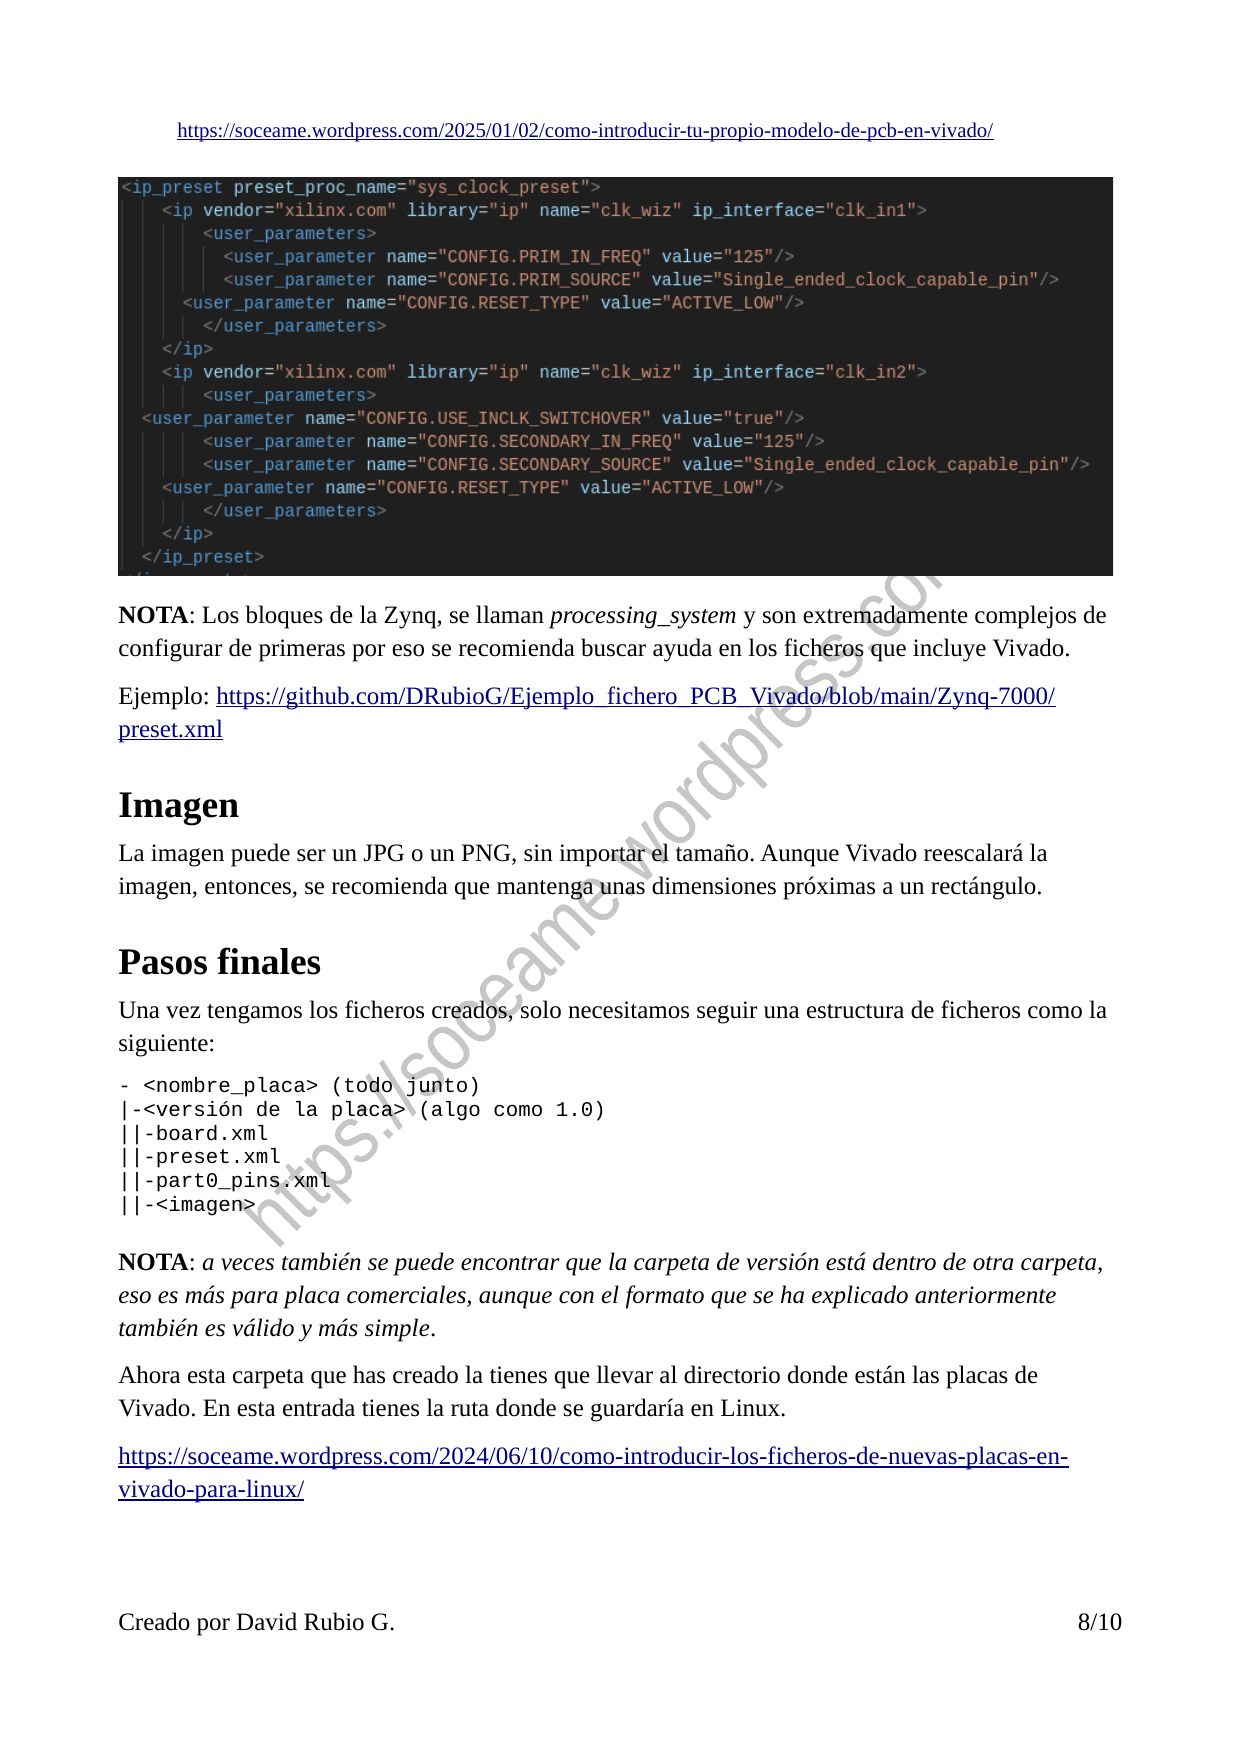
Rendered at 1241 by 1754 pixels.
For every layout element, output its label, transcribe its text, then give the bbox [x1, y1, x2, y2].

text - <nombre_placa> (todo junto) [407, 1076, 1122, 1099]
text - <nombre_placa> (todo junto) [118, 1076, 378, 1099]
text ||-part0_pins.xml [118, 1170, 309, 1194]
text [317, 1152, 344, 1170]
text Una vez tengamos los ficheros creados, solo necesitamos seguir una estructura de ficheros como la siguiente: [118, 995, 1122, 1057]
text [333, 1146, 1122, 1170]
text - <nombre_placa> (todo junto) [372, 1076, 400, 1099]
text Ejemplo: https://github.com/DRubioG/Ejemplo_fichero_PCB_Vivado/blob/main/Zynq-7000/preset.xml [761, 681, 1122, 742]
text https://soceame.wordpress.com/2024/06/10/como-introducir-los-ficheros-de-nuevas-placas-en-vivado-para-linux/ [118, 1441, 1122, 1503]
text Ejemplo: https://github.com/DRubioG/Ejemplo_fichero_PCB_Vivado/blob/main/Zynq-7000/preset.xml [118, 681, 805, 742]
picture [118, 177, 1114, 576]
text Ahora esta carpeta que has creado la tienes que llevar al directorio donde están las placas de Vivado. En esta entrada tienes la ruta donde se guardaría en Linux. [118, 1361, 1122, 1422]
text [341, 1123, 1122, 1146]
text La imagen puede ser un JPG o un PNG, sin importar el tamaño. Aunque Vivado reescalará la imagen, entonces, se recomienda que mantenga unas dimensiones próximas a un rectángulo. [118, 838, 1122, 899]
subtitle Imagen [118, 782, 1122, 825]
text ||-part0_pins.xml [300, 1170, 335, 1194]
text ||-preset.xml [118, 1146, 317, 1170]
text NOTA: Los bloques de la Zynq, se llaman processing_system y son extremadamente complejos de configurar de primeras por eso se recomienda buscar ayuda en los ficheros que incluye Vivado. [118, 600, 1122, 662]
text [293, 1194, 1122, 1217]
subtitle Pasos finales [118, 939, 1122, 982]
text |-<versión de la placa> (algo como 1.0) [118, 1099, 393, 1123]
text ||-board.xml [118, 1123, 341, 1146]
text ||-<imagen> [118, 1194, 305, 1217]
text ||-part0_pins.xml [338, 1170, 1122, 1194]
text |-<versión de la placa> (algo como 1.0) [387, 1099, 1122, 1123]
text NOTA: a veces también se puede encontrar que la carpeta de versión está dentro de otra carpeta, eso es más para placa comerciales, aunque con el formato que se ha explicado anteriormente también es válido y más simple. [118, 1247, 1122, 1342]
